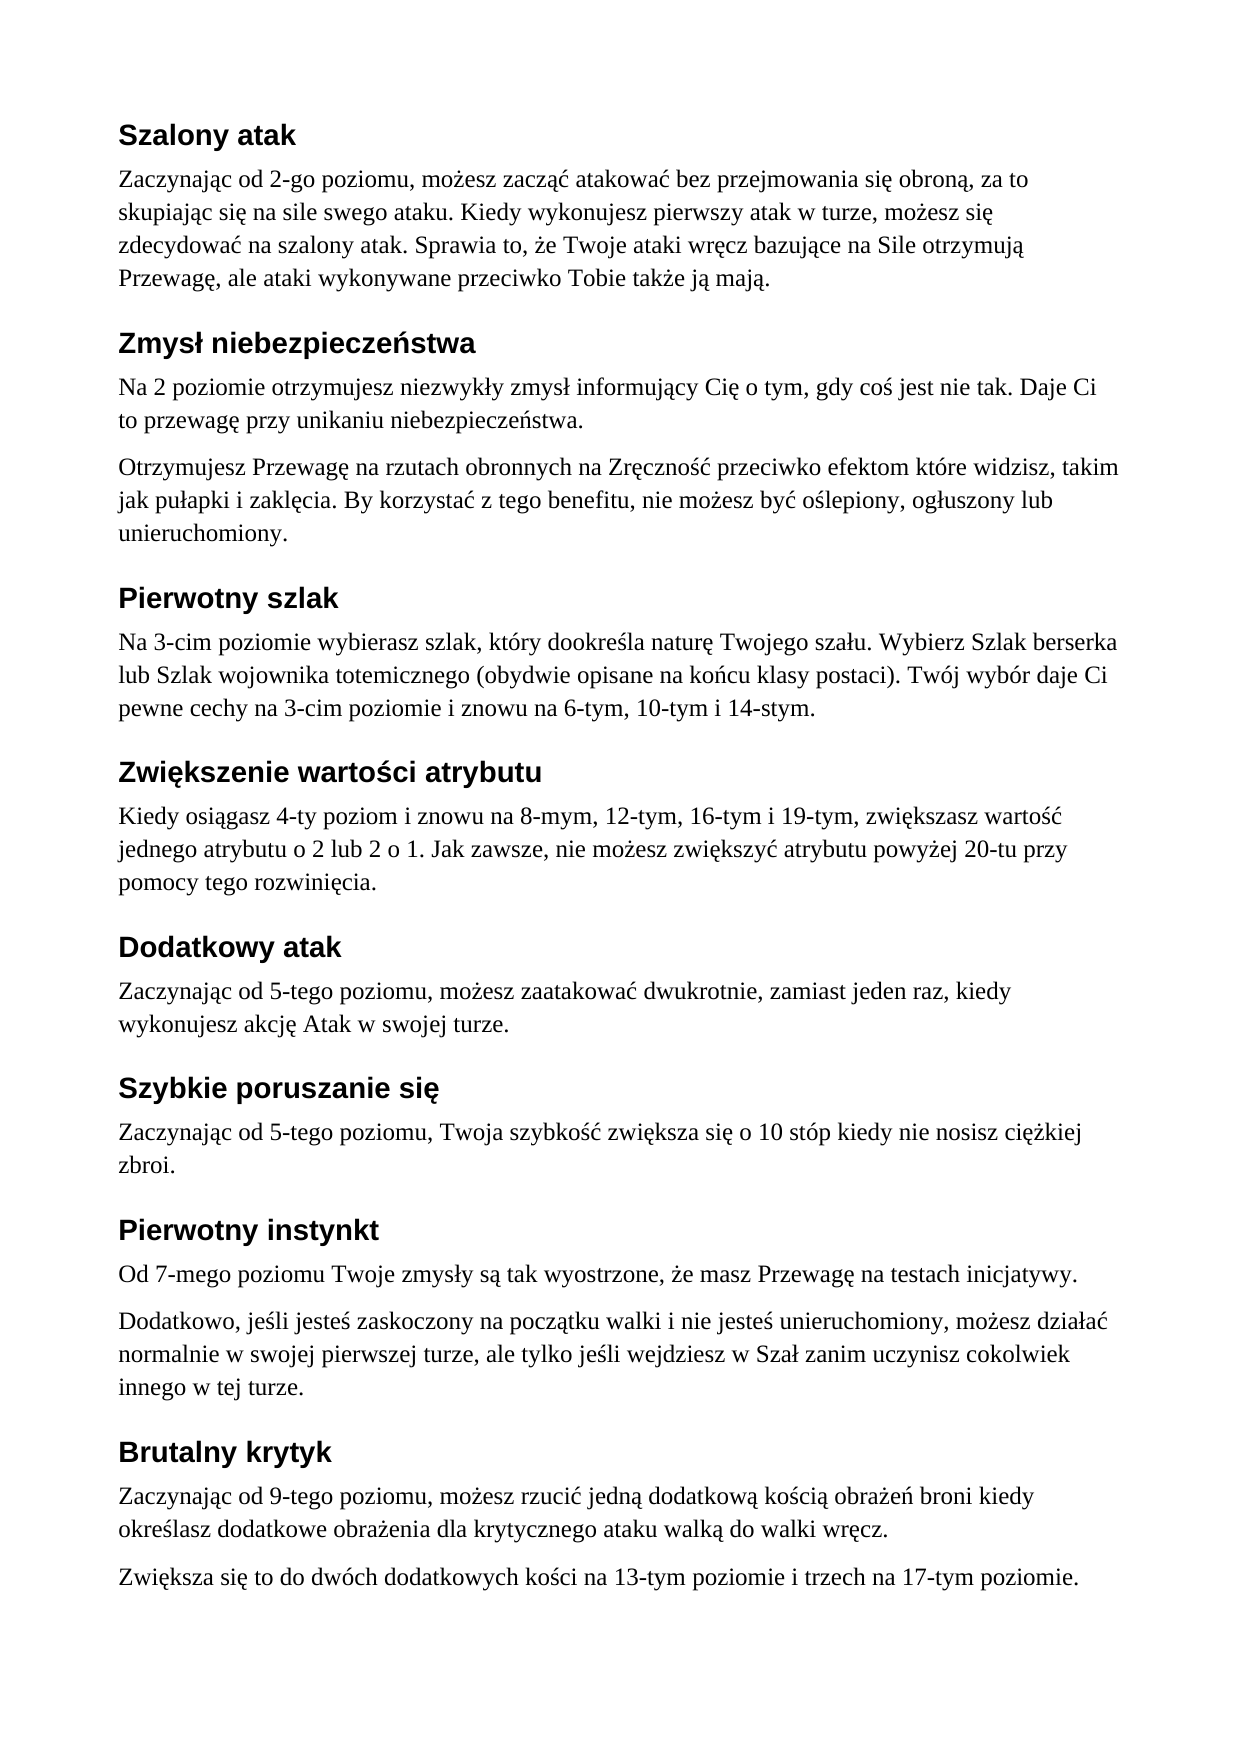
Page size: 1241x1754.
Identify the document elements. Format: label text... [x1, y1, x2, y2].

text Kiedy osiągasz 4-ty poziom i znowu na 8-mym, 12-tym, 16-tym i 19-tym, zwiększasz wartość jednego atrybutu o 2 lub 2 o 1. Jak zawsze, nie możesz zwiększyć atrybutu powyżej 20-tu przy pomocy tego rozwinięcia. [118, 801, 1122, 896]
subtitle Pierwotny szlak [118, 581, 1122, 614]
text Dodatkowo, jeśli jesteś zaskoczony na początku walki i nie jesteś unieruchomiony, możesz działać normalnie w swojej pierwszej turze, ale tylko jeśli wejdziesz w Szał zanim uczynisz cokolwiek innego w tej turze. [118, 1306, 1122, 1401]
text Zaczynając od 2-go poziomu, możesz zacząć atakować bez przejmowania się obroną, za to skupiając się na sile swego ataku. Kiedy wykonujesz pierwszy atak w turze, możesz się zdecydować na szalony atak. Sprawia to, że Twoje ataki wręcz bazujące na Sile otrzymują Przewagę, ale ataki wykonywane przeciwko Tobie także ją mają. [118, 164, 1122, 292]
text Zaczynając od 9-tego poziomu, możesz rzucić jedną dodatkową kością obrażeń broni kiedy określasz dodatkowe obrażenia dla krytycznego ataku walką do walki wręcz. [118, 1481, 1122, 1543]
text Na 3-cim poziomie wybierasz szlak, który dookreśla naturę Twojego szału. Wybierz Szlak berserka lub Szlak wojownika totemicznego (obydwie opisane na końcu klasy postaci). Twój wybór daje Ci pewne cechy na 3-cim poziomie i znowu na 6-tym, 10-tym i 14-stym. [118, 627, 1122, 722]
text Zwiększa się to do dwóch dodatkowych kości na 13-tym poziomie i trzech na 17-tym poziomie. [118, 1562, 1122, 1590]
subtitle Pierwotny instynkt [118, 1213, 1122, 1246]
text Na 2 poziomie otrzymujesz niezwykły zmysł informujący Cię o tym, gdy coś jest nie tak. Daje Ci to przewagę przy unikaniu niebezpieczeństwa. [118, 372, 1122, 434]
subtitle Dodatkowy atak [118, 930, 1122, 963]
text Otrzymujesz Przewagę na rzutach obronnych na Zręczność przeciwko efektom które widzisz, takim jak pułapki i zaklęcia. By korzystać z tego benefitu, nie możesz być oślepiony, ogłuszony lub unieruchomiony. [118, 452, 1122, 547]
subtitle Zmysł niebezpieczeństwa [118, 326, 1122, 359]
subtitle Szybkie poruszanie się [118, 1071, 1122, 1105]
text Zaczynając od 5-tego poziomu, możesz zaatakować dwukrotnie, zamiast jeden raz, kiedy wykonujesz akcję Atak w swojej turze. [118, 976, 1122, 1038]
subtitle Brutalny krytyk [118, 1435, 1122, 1468]
subtitle Zwiększenie wartości atrybutu [118, 755, 1122, 789]
subtitle Szalony atak [118, 118, 1122, 152]
text Od 7-mego poziomu Twoje zmysły są tak wyostrzone, że masz Przewagę na testach inicjatywy. [118, 1259, 1122, 1288]
text Zaczynając od 5-tego poziomu, Twoja szybkość zwiększa się o 10 stóp kiedy nie nosisz ciężkiej zbroi. [118, 1117, 1122, 1179]
